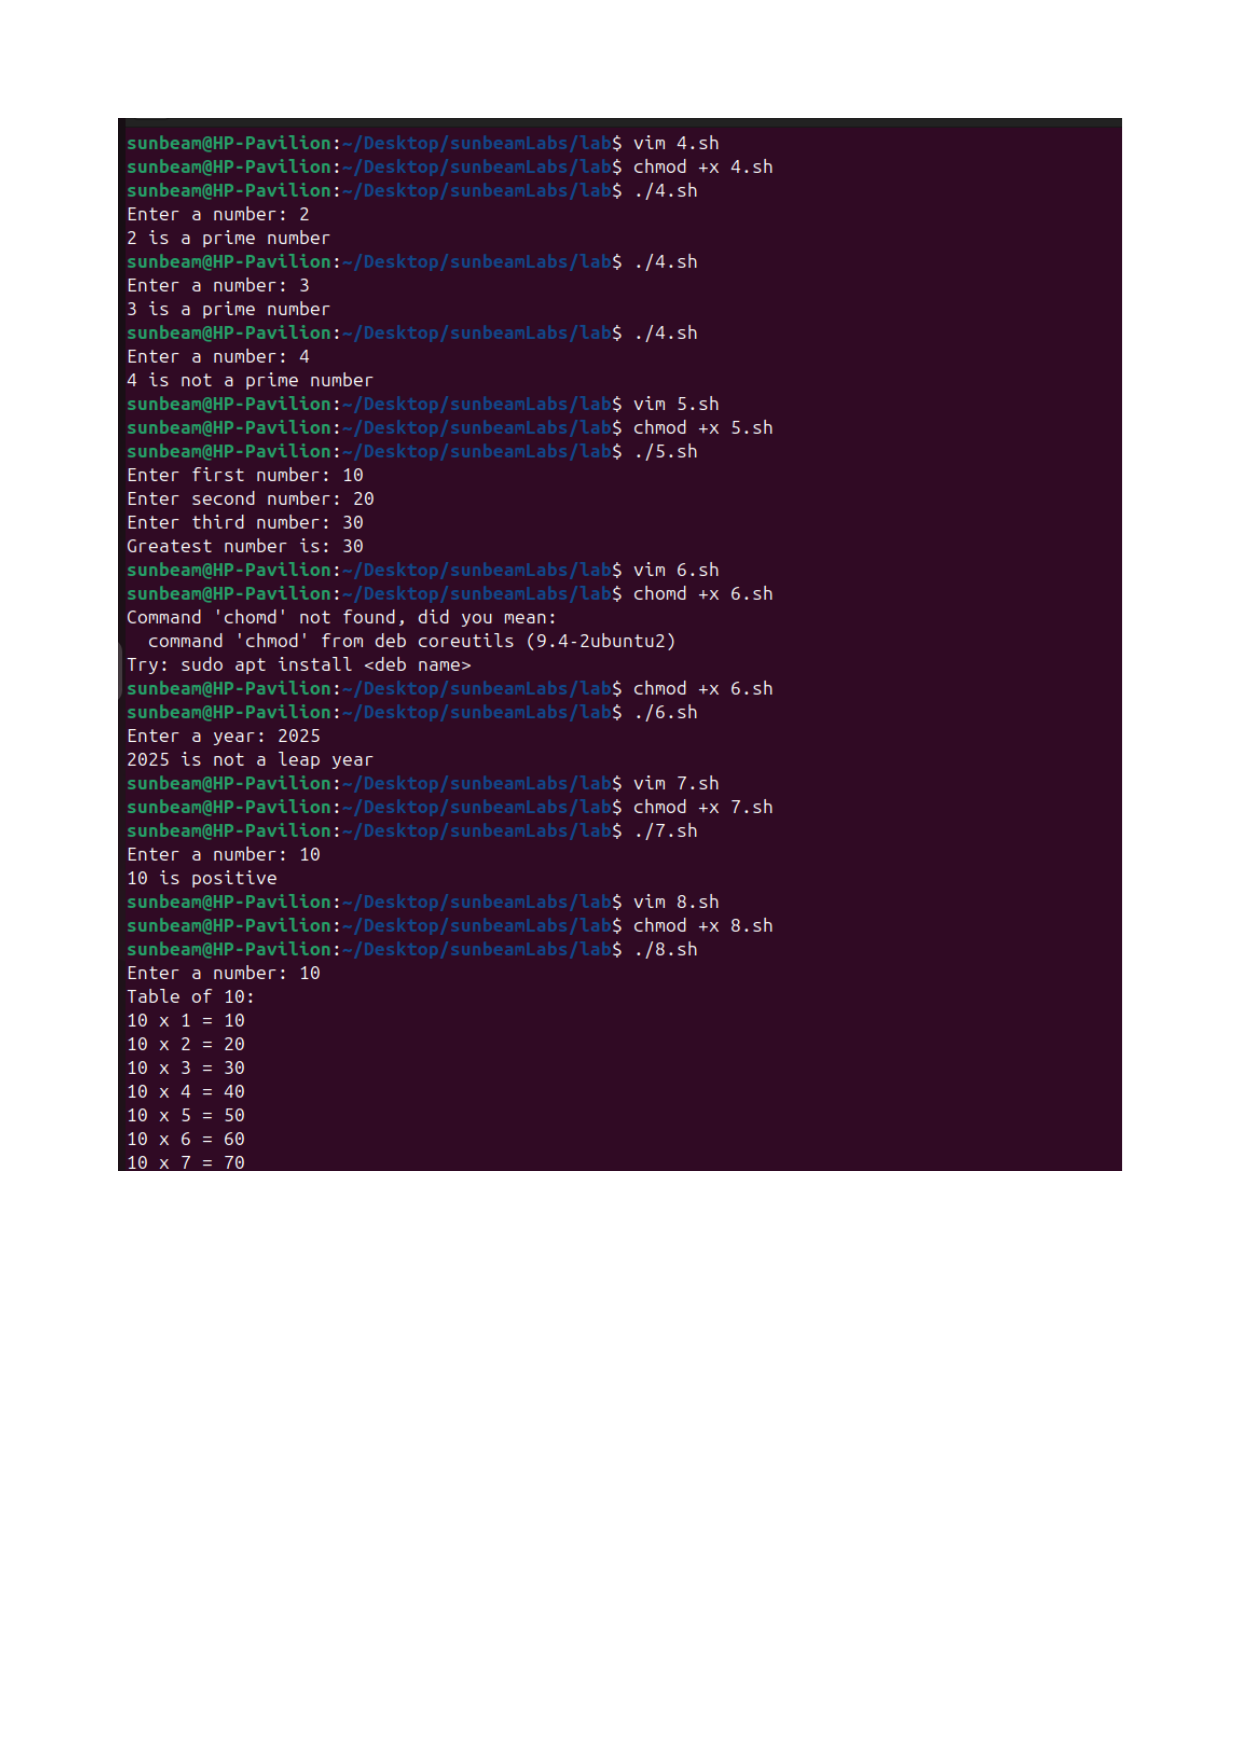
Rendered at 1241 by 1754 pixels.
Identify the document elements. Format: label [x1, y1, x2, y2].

picture [118, 118, 1123, 1171]
